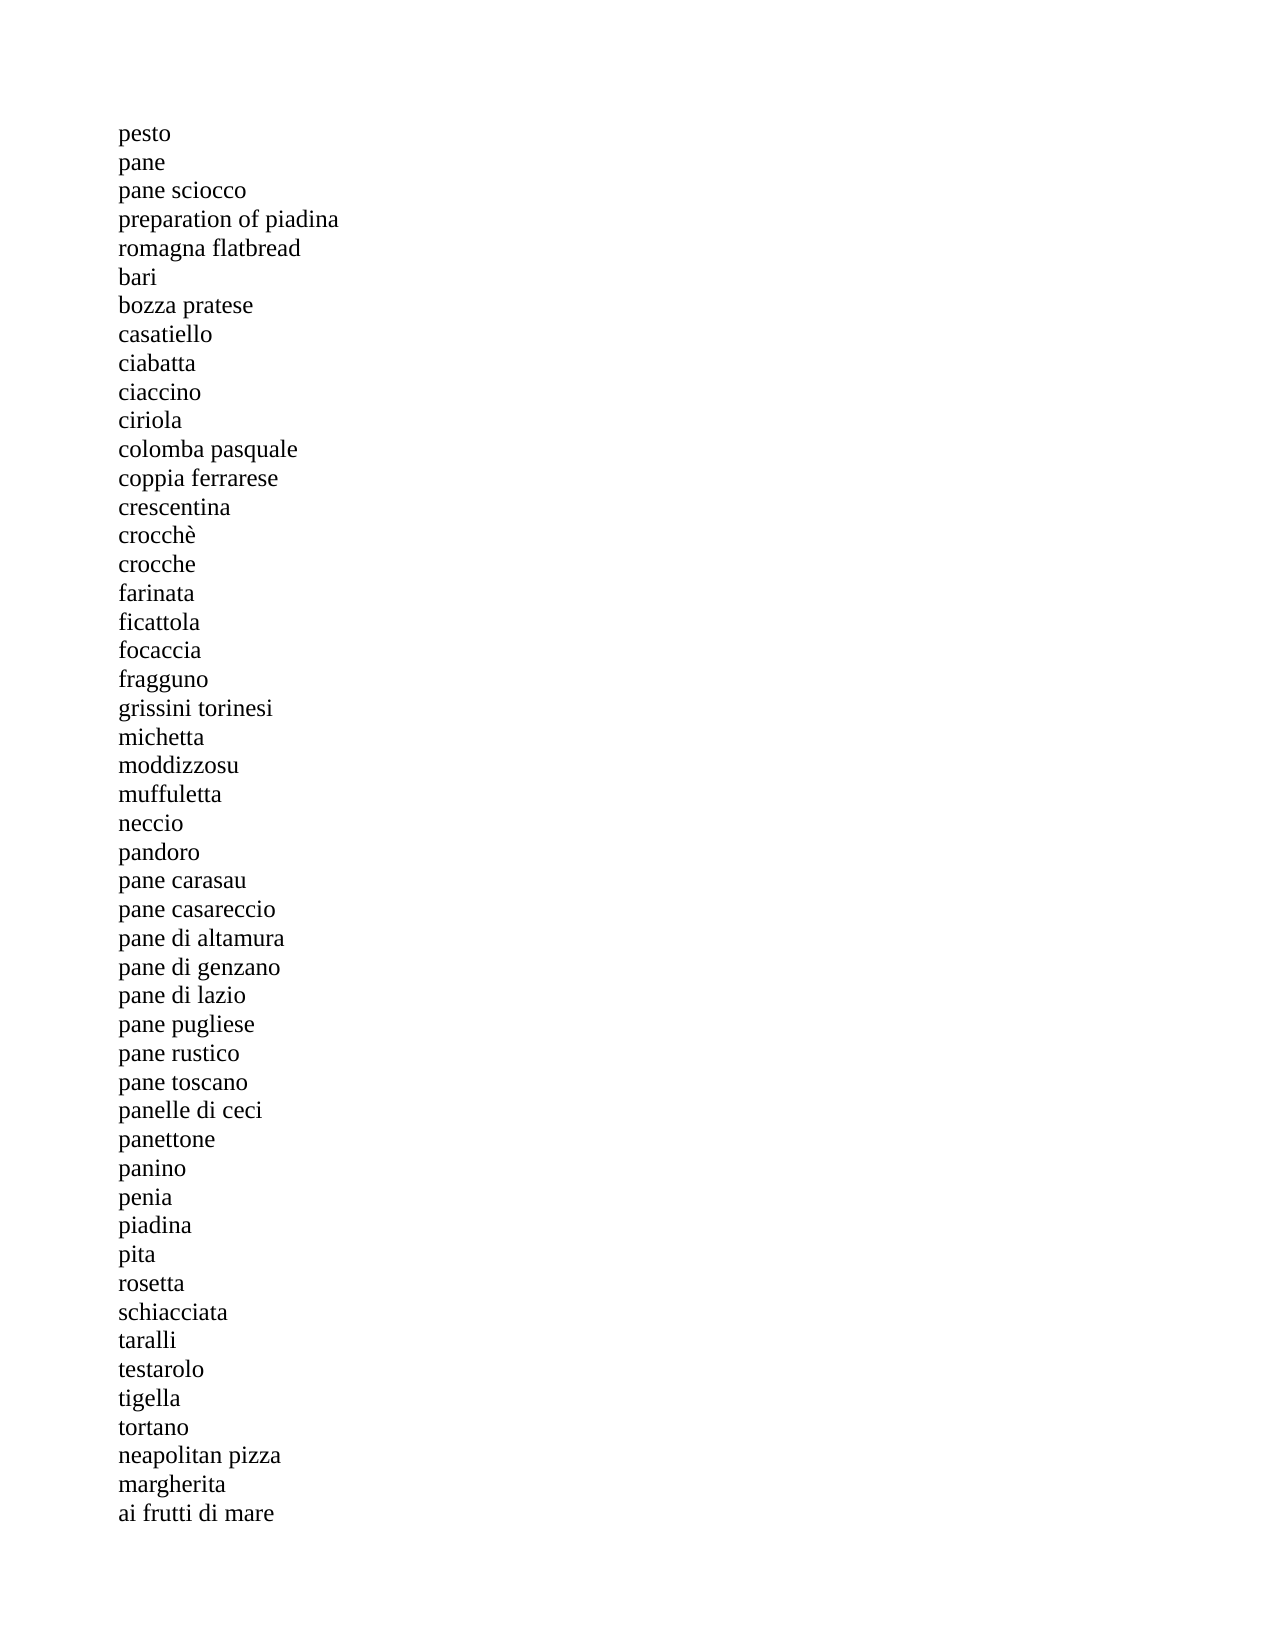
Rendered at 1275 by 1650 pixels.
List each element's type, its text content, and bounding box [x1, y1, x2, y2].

text preparation of piadina [118, 204, 1157, 233]
text pane sciocco [118, 176, 1157, 204]
text michetta [118, 722, 1157, 751]
text taralli [118, 1326, 1157, 1354]
text moddizzosu [118, 751, 1157, 779]
text casatiello [118, 319, 1157, 348]
text fragguno [118, 664, 1157, 693]
text crocchè [118, 521, 1157, 549]
text piadina [118, 1211, 1157, 1239]
text schiacciata [118, 1297, 1157, 1326]
text grissini torinesi [118, 693, 1157, 722]
text pandoro [118, 837, 1157, 866]
text penia [118, 1182, 1157, 1211]
text pane [118, 147, 1157, 176]
text pita [118, 1239, 1157, 1268]
text tigella [118, 1383, 1157, 1412]
text margherita [118, 1469, 1157, 1498]
text pane pugliese [118, 1009, 1157, 1038]
text ciabatta [118, 348, 1157, 377]
text colomba pasquale [118, 434, 1157, 463]
text rosetta [118, 1268, 1157, 1297]
text romagna flatbread [118, 233, 1157, 262]
text pane di altamura [118, 923, 1157, 952]
text panelle di ceci [118, 1096, 1157, 1124]
text panino [118, 1153, 1157, 1182]
text ciriola [118, 406, 1157, 434]
text pane di genzano [118, 952, 1157, 981]
text focaccia [118, 636, 1157, 664]
text crescentina [118, 492, 1157, 521]
text neccio [118, 808, 1157, 837]
text pesto [118, 118, 1157, 147]
text coppia ferrarese [118, 463, 1157, 492]
text ai frutti di mare [118, 1498, 1157, 1527]
text pane rustico [118, 1038, 1157, 1067]
text neapolitan pizza [118, 1441, 1157, 1469]
text pane di lazio [118, 981, 1157, 1009]
text muffuletta [118, 779, 1157, 808]
text bari [118, 262, 1157, 291]
text farinata [118, 578, 1157, 607]
text ficattola [118, 607, 1157, 636]
text bozza pratese [118, 291, 1157, 319]
text panettone [118, 1124, 1157, 1153]
text ciaccino [118, 377, 1157, 406]
text pane toscano [118, 1067, 1157, 1096]
text crocche [118, 549, 1157, 578]
text pane carasau [118, 866, 1157, 894]
text testarolo [118, 1354, 1157, 1383]
text tortano [118, 1412, 1157, 1441]
text pane casareccio [118, 894, 1157, 923]
